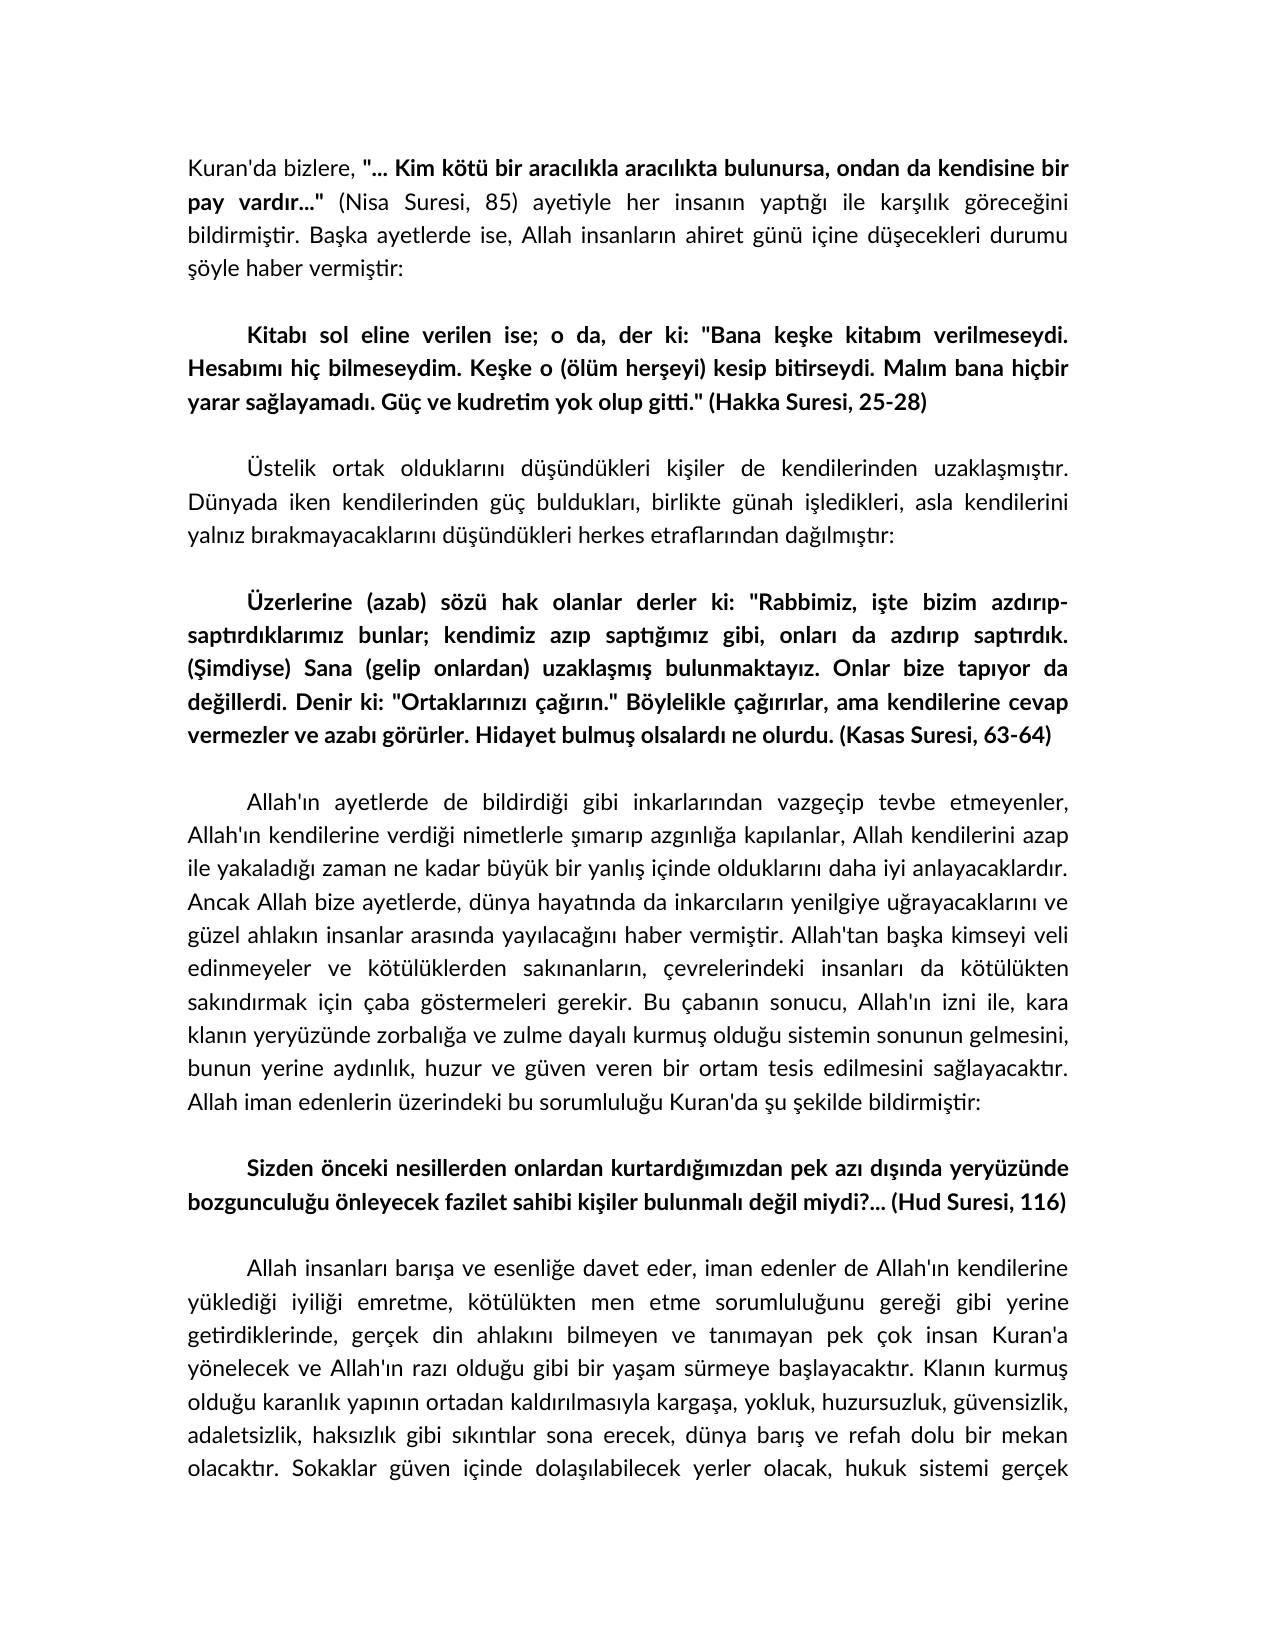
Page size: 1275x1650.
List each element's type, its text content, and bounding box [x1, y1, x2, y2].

text Üzerlerine (azab) sözü hak olanlar derler ki: "Rabbimiz, işte bizim azdırıp-saptırdıklarımız bunlar; kendimiz azıp saptığımız gibi, onları da azdırıp saptırdık. (Şimdiyse) Sana (gelip onlardan) uzaklaşmış bulunmaktayız. Onlar bize tapıyor da değillerdi. Denir ki: "Ortaklarınızı çağırın." Böylelikle çağırırlar, ama kendilerine cevap vermezler ve azabı görürler. Hidayet bulmuş olsalardı ne olurdu. (Kasas Suresi, 63-64) [187, 583, 1070, 750]
text Üstelik ortak olduklarını düşündükleri kişiler de kendilerinden uzaklaşmıştır. Dünyada iken kendilerinden güç buldukları, birlikte günah işledikleri, asla kendilerini yalnız bırakmayacaklarını düşündükleri herkes etraflarından dağılmıştır: [187, 450, 1070, 550]
text Kitabı sol eline verilen ise; o da, der ki: "Bana keşke kitabım verilmeseydi. Hesabımı hiç bilmeseydim. Keşke o (ölüm herşeyi) kesip bitirseydi. Malım bana hiçbir yarar sağlayamadı. Güç ve kudretim yok olup gitti." (Hakka Suresi, 25-28) [187, 317, 1070, 417]
text Sizden önceki nesillerden onlardan kurtardığımızdan pek azı dışında yeryüzünde bozgunculuğu önleyecek fazilet sahibi kişiler bulunmalı değil miydi?... (Hud Suresi, 116) [187, 1150, 1070, 1217]
text Allah'ın ayetlerde de bildirdiği gibi inkarlarından vazgeçip tevbe etmeyenler, Allah'ın kendilerine verdiği nimetlerle şımarıp azgınlığa kapılanlar, Allah kendilerini azap ile yakaladığı zaman ne kadar büyük bir yanlış içinde olduklarını daha iyi anlayacaklardır. Ancak Allah bize ayetlerde, dünya hayatında da inkarcıların yenilgiye uğrayacaklarını ve güzel ahlakın insanlar arasında yayılacağını haber vermiştir. Allah'tan başka kimseyi veli edinmeyeler ve kötülüklerden sakınanların, çevrelerindeki insanları da kötülükten sakındırmak için çaba göstermeleri gerekir. Bu çabanın sonucu, Allah'ın izni ile, kara klanın yeryüzünde zorbalığa ve zulme dayalı kurmuş olduğu sistemin sonunun gelmesini, bunun yerine aydınlık, huzur ve güven veren bir ortam tesis edilmesini sağlayacaktır. Allah iman edenlerin üzerindeki bu sorumluluğu Kuran'da şu şekilde bildirmiştir: [187, 783, 1070, 1117]
text Kuran'da bizlere, "... Kim kötü bir aracılıkla aracılıkta bulunursa, ondan da kendisine bir pay vardır..." (Nisa Suresi, 85) ayetiyle her insanın yaptığı ile karşılık göreceğini bildirmiştir. Başka ayetlerde ise, Allah insanların ahiret günü içine düşecekleri durumu şöyle haber vermiştir: [187, 150, 1070, 283]
text Allah insanları barışa ve esenliğe davet eder, iman edenler de Allah'ın kendilerine yüklediği iyiliği emretme, kötülükten men etme sorumluluğunu gereği gibi yerine getirdiklerinde, gerçek din ahlakını bilmeyen ve tanımayan pek çok insan Kuran'a yönelecek ve Allah'ın razı olduğu gibi bir yaşam sürmeye başlayacaktır. Klanın kurmuş olduğu karanlık yapının ortadan kaldırılmasıyla kargaşa, yokluk, huzursuzluk, güvensizlik, adaletsizlik, haksızlık gibi sıkıntılar sona erecek, dünya barış ve refah dolu bir mekan olacaktır. Sokaklar güven içinde dolaşılabilecek yerler olacak, hukuk sistemi gerçek [187, 1250, 1070, 1483]
